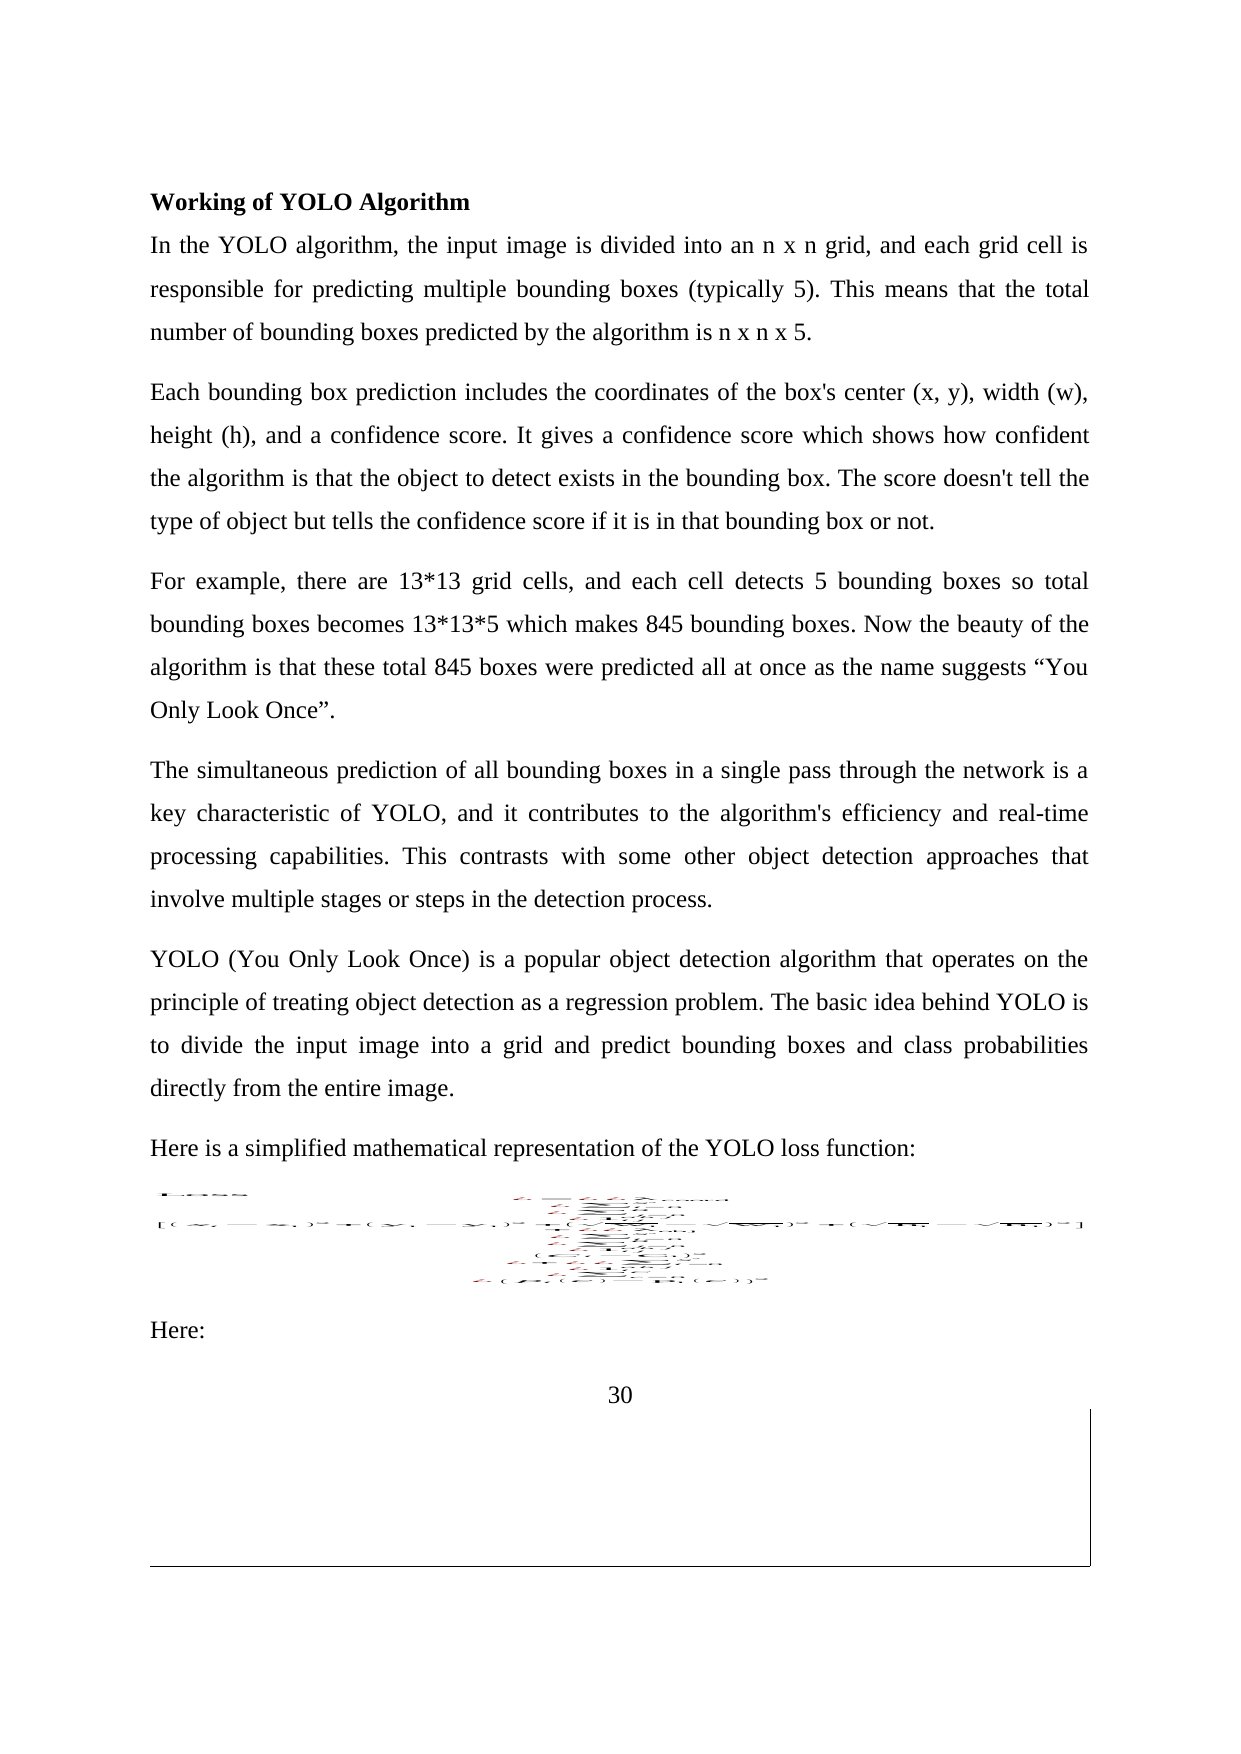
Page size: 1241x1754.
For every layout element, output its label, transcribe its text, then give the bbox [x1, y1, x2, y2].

text YOLO (You Only Look Once) is a popular object detection algorithm that operates on the principle of treating object detection as a regression problem. The basic idea behind YOLO is to divide the input image into a grid and predict bounding boxes and class probabilities directly from the entire image. [150, 944, 1090, 1102]
subtitle Working of YOLO Algorithm [150, 187, 1090, 216]
text Each bounding box prediction includes the coordinates of the box's center (x, y), width (w), height (h), and a confidence score. It gives a confidence score which shows how confident the algorithm is that the object to detect exists in the bounding box. The score doesn't tell the type of object but tells the confidence score if it is in that bounding box or not. [150, 377, 1090, 535]
text For example, there are 13*13 grid cells, and each cell detects 5 bounding boxes so total bounding boxes becomes 13*13*5 which makes 845 bounding boxes. Now the beauty of the algorithm is that these total 845 boxes were predicted all at once as the name suggests “You Only Look Once”. [150, 566, 1090, 724]
text Here: [150, 1315, 1090, 1344]
text Here is a simplified mathematical representation of the YOLO loss function: [150, 1133, 1090, 1162]
text In the YOLO algorithm, the input image is divided into an n x n grid, and each grid cell is responsible for predicting multiple bounding boxes (typically 5). This means that the total number of bounding boxes predicted by the algorithm is n x n x 5. [150, 231, 1090, 346]
text The simultaneous prediction of all bounding boxes in a single pass through the network is a key characteristic of YOLO, and it contributes to the algorithm's efficiency and real-time processing capabilities. This contrasts with some other object detection approaches that involve multiple stages or steps in the detection process. [150, 755, 1090, 913]
